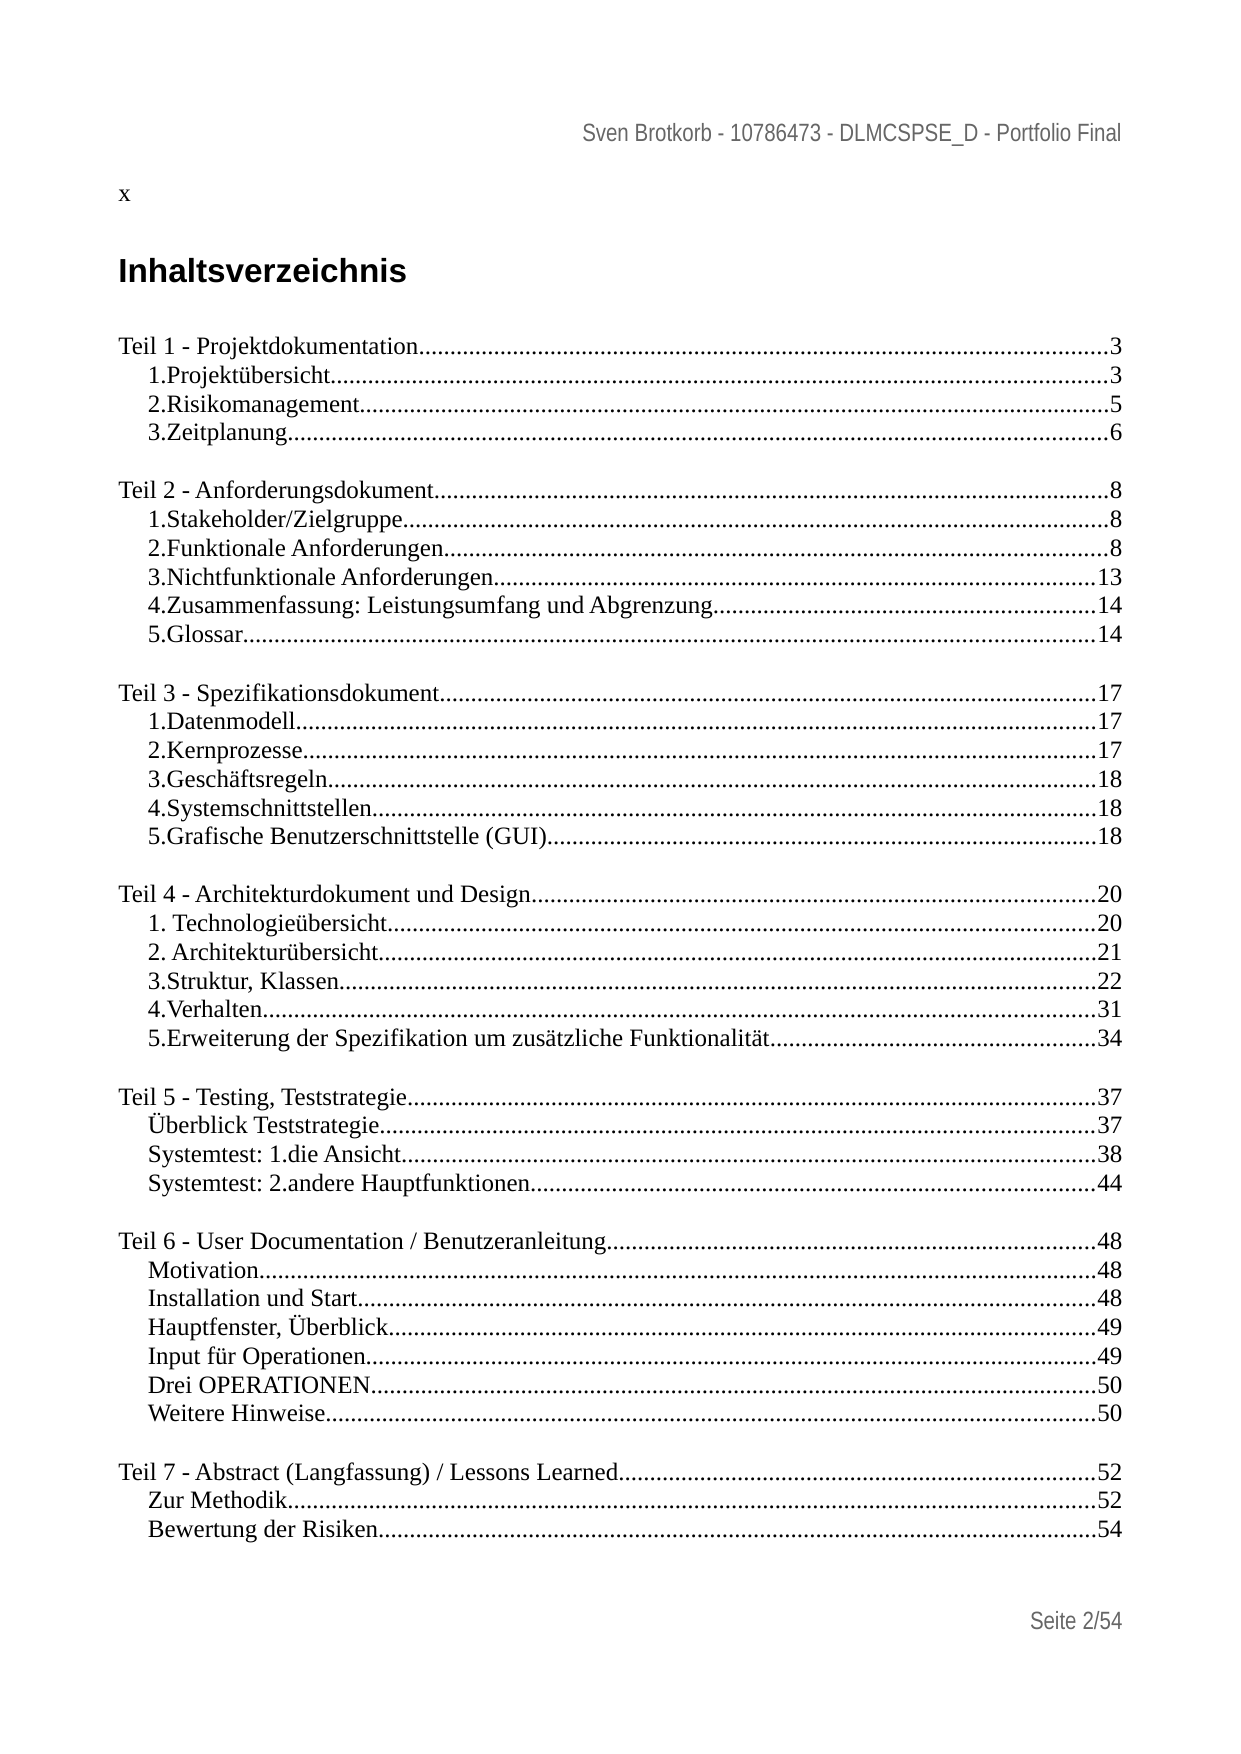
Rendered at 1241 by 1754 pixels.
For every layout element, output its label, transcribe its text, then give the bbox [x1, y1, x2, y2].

text 3.Nichtfunktionale Anforderungen 13 [148, 562, 1122, 591]
text Hauptfenster, Überblick 49 [148, 1312, 1122, 1341]
text Systemtest: 2.andere Hauptfunktionen 44 [148, 1168, 1122, 1197]
text Teil 7 - Abstract (Langfassung) / Lessons Learned 52 [118, 1457, 1122, 1486]
text Bewertung der Risiken 54 [148, 1514, 1122, 1543]
text 5.Erweiterung der Spezifikation um zusätzliche Funktionalität 34 [148, 1023, 1122, 1052]
text Input für Operationen 49 [148, 1341, 1122, 1370]
text Drei OPERATIONEN 50 [148, 1370, 1122, 1398]
text Teil 3 - Spezifikationsdokument 17 [118, 678, 1122, 706]
text Motivation 48 [148, 1255, 1122, 1283]
text 2.Funktionale Anforderungen 8 [148, 533, 1122, 562]
text Installation und Start 48 [148, 1283, 1122, 1312]
text 3.Struktur, Klassen 22 [148, 966, 1122, 994]
text 2. Architekturübersicht 21 [148, 937, 1122, 966]
text Teil 5 - Testing, Teststrategie 37 [118, 1082, 1122, 1110]
text Weitere Hinweise 50 [148, 1398, 1122, 1427]
text Überblick Teststrategie 37 [148, 1110, 1122, 1139]
text 4.Systemschnittstellen 18 [148, 793, 1122, 821]
text 2.Kernprozesse 17 [148, 735, 1122, 764]
text Zur Methodik 52 [148, 1486, 1122, 1514]
text Systemtest: 1.die Ansicht 38 [148, 1139, 1122, 1168]
text x [118, 178, 1122, 207]
text Teil 4 - Architekturdokument und Design 20 [118, 879, 1122, 908]
text 1.Stakeholder/Zielgruppe 8 [148, 504, 1122, 533]
text 1. Technologieübersicht 20 [148, 908, 1122, 937]
text 3.Geschäftsregeln 18 [148, 764, 1122, 793]
text 1.Datenmodell 17 [148, 706, 1122, 735]
text 4.Verhalten 31 [148, 994, 1122, 1023]
text Teil 6 - User Documentation / Benutzeranleitung 48 [118, 1226, 1122, 1255]
text 1.Projektübersicht 3 [148, 360, 1122, 389]
text 5.Grafische Benutzerschnittstelle (GUI) 18 [148, 821, 1122, 850]
text Teil 1 - Projektdokumentation 3 [118, 331, 1122, 360]
text 3.Zeitplanung 6 [148, 417, 1122, 446]
text 5.Glossar 14 [148, 619, 1122, 648]
text Teil 2 - Anforderungsdokument 8 [118, 476, 1122, 504]
subtitle Inhaltsverzeichnis [118, 251, 1122, 289]
text 4.Zusammenfassung: Leistungsumfang und Abgrenzung 14 [148, 591, 1122, 619]
text 2.Risikomanagement 5 [148, 389, 1122, 417]
